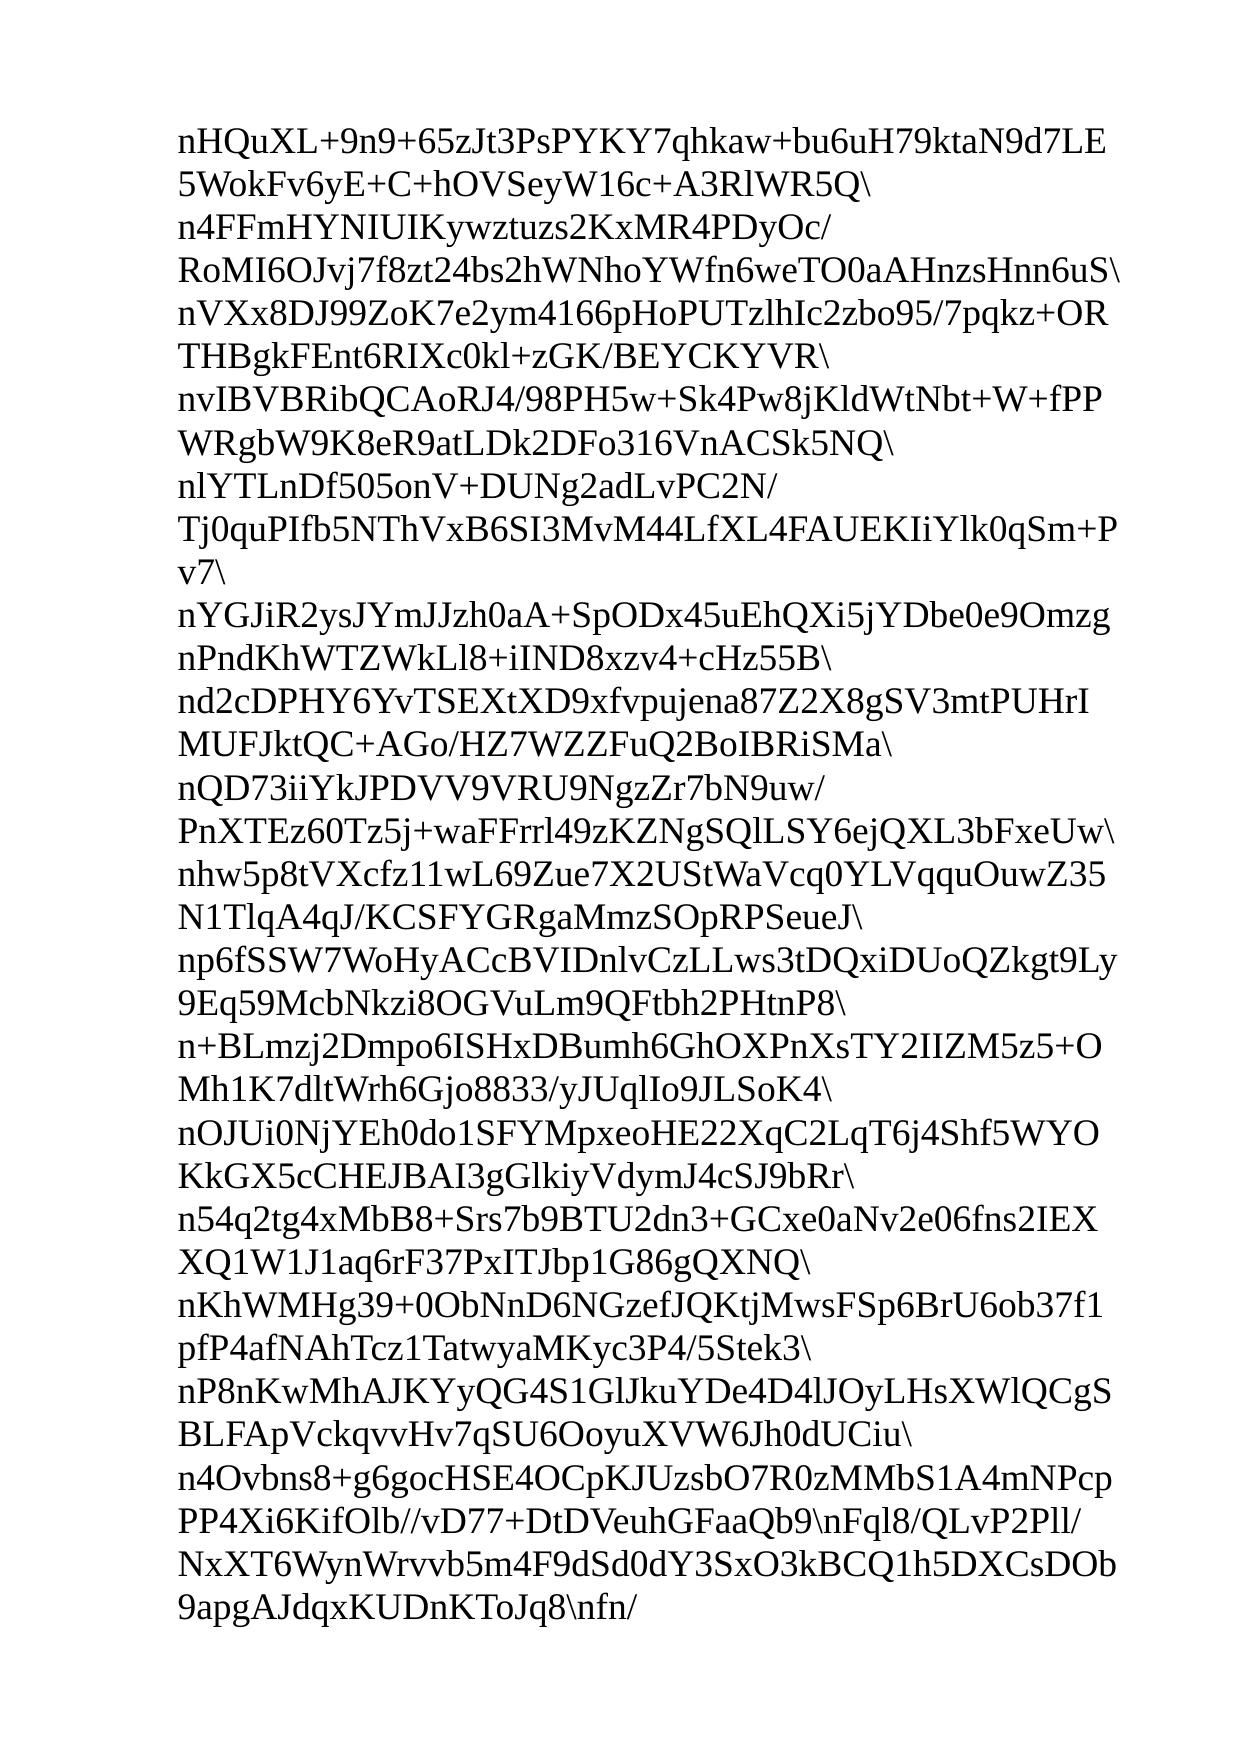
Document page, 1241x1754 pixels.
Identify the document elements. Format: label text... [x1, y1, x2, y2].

list nHQuXL+9n9+65zJt3PsPYKY7qhkaw+bu6uH79ktaN9d7LE5WokFv6yE+C+hOVSeyW16c+A3RlWR5Q\n4FFmHYNIUIKywztuzs2KxMR4PDyOc/RoMI6OJvj7f8zt24bs2hWNhoYWfn6weTO0aAHnzsHnn6uS\nVXx8DJ99ZoK7e2ym4166pHoPUTzlhIc2zbo95/7pqkz+ORTHBgkFEnt6RIXc0kl+zGK/BEYCKYVR\nvIBVBRibQCAoRJ4/98PH5w+Sk4Pw8jKldWtNbt+W+fPPWRgbW9K8eR9atLDk2DFo316VnACSk5NQ\nlYTLnDf505onV+DUNg2adLvPC2N/Tj0quPIfb5NThVxB6SI3MvM44LfXL4FAUEKIiYlk0qSm+Pv7\nYGJiR2ysJYmJJzh0aA+SpODx45uEhQXi5jYDbe0e9OmzgnPndKhWTZWkLl8+iIND8xzv4+cHz55B\nd2cDPHY6YvTSEXtXD9xfvpujena87Z2X8gSV3mtPUHrIMUFJktQC+AGo/HZ7WZZFuQ2BoIBRiSMa\nQD73iiYkJPDVV9VRU9NgzZr7bN9uw/PnXTEz60Tz5j+waFFrrl49zKZNgSQlLSY6ejQXL3bFxeUw\nhw5p8tVXcfz11wL69Zue7X2UStWaVcq0YLVqquOuwZ35N1TlqA4qJ/KCSFYGRgaMmzSOpRPSeueJ\np6fSSW7WoHyACcBVIDnlvCzLLws3tDQxiDUoQZkgt9Ly9Eq59McbNkzi8OGVuLm9QFtbh2PHtnP8\n+BLmzj2Dmpo6ISHxDBumh6GhOXPnXsTY2IIZM5z5+OMh1K7dltWrh6Gjo8833/yJUqlIo9JLSoK4\nOJUi0NjYEh0do1SFYMpxeoHE22XqC2LqT6j4Shf5WYOKkGX5cCHEJBAI3gGlkiyVdymJ4cSJ9bRr\n54q2tg4xMbB8+Srs7b9BTU2dn3+GCxe0aNv2e06fns2IEXXQ1W1J1aq6rF37PxITJbp1G86gQXNQ\nKhWMHg39+0ObNnD6NGzefJQKtjMwsFSp6BrU6ob37f1pfP4afNAhTcz1TatwyaMKyc3P4/5Stek3\nP8nKwMhAJKYyQG4S1GlJkuYDe4D4lJOyLHsXWlQCgSBLFApVckqvvHv7qSU6OoyuXVW6Jh0dUCiu\n4Ovbns8+g6gocHSE4OCpKJUzsbO7R0zMMbS1A4mNPcpPP4Xi6KifOlb//vD77+DtDVeuhGFaaQb9\nFql8/QLvP2Pll/NxXT6WynWrvvb5m4F9dSd0dY3SxO3kBCQ1h5DXCsDOb9apgAJdqxKUDnKToJq8\nfn/ [177, 118, 1122, 1627]
